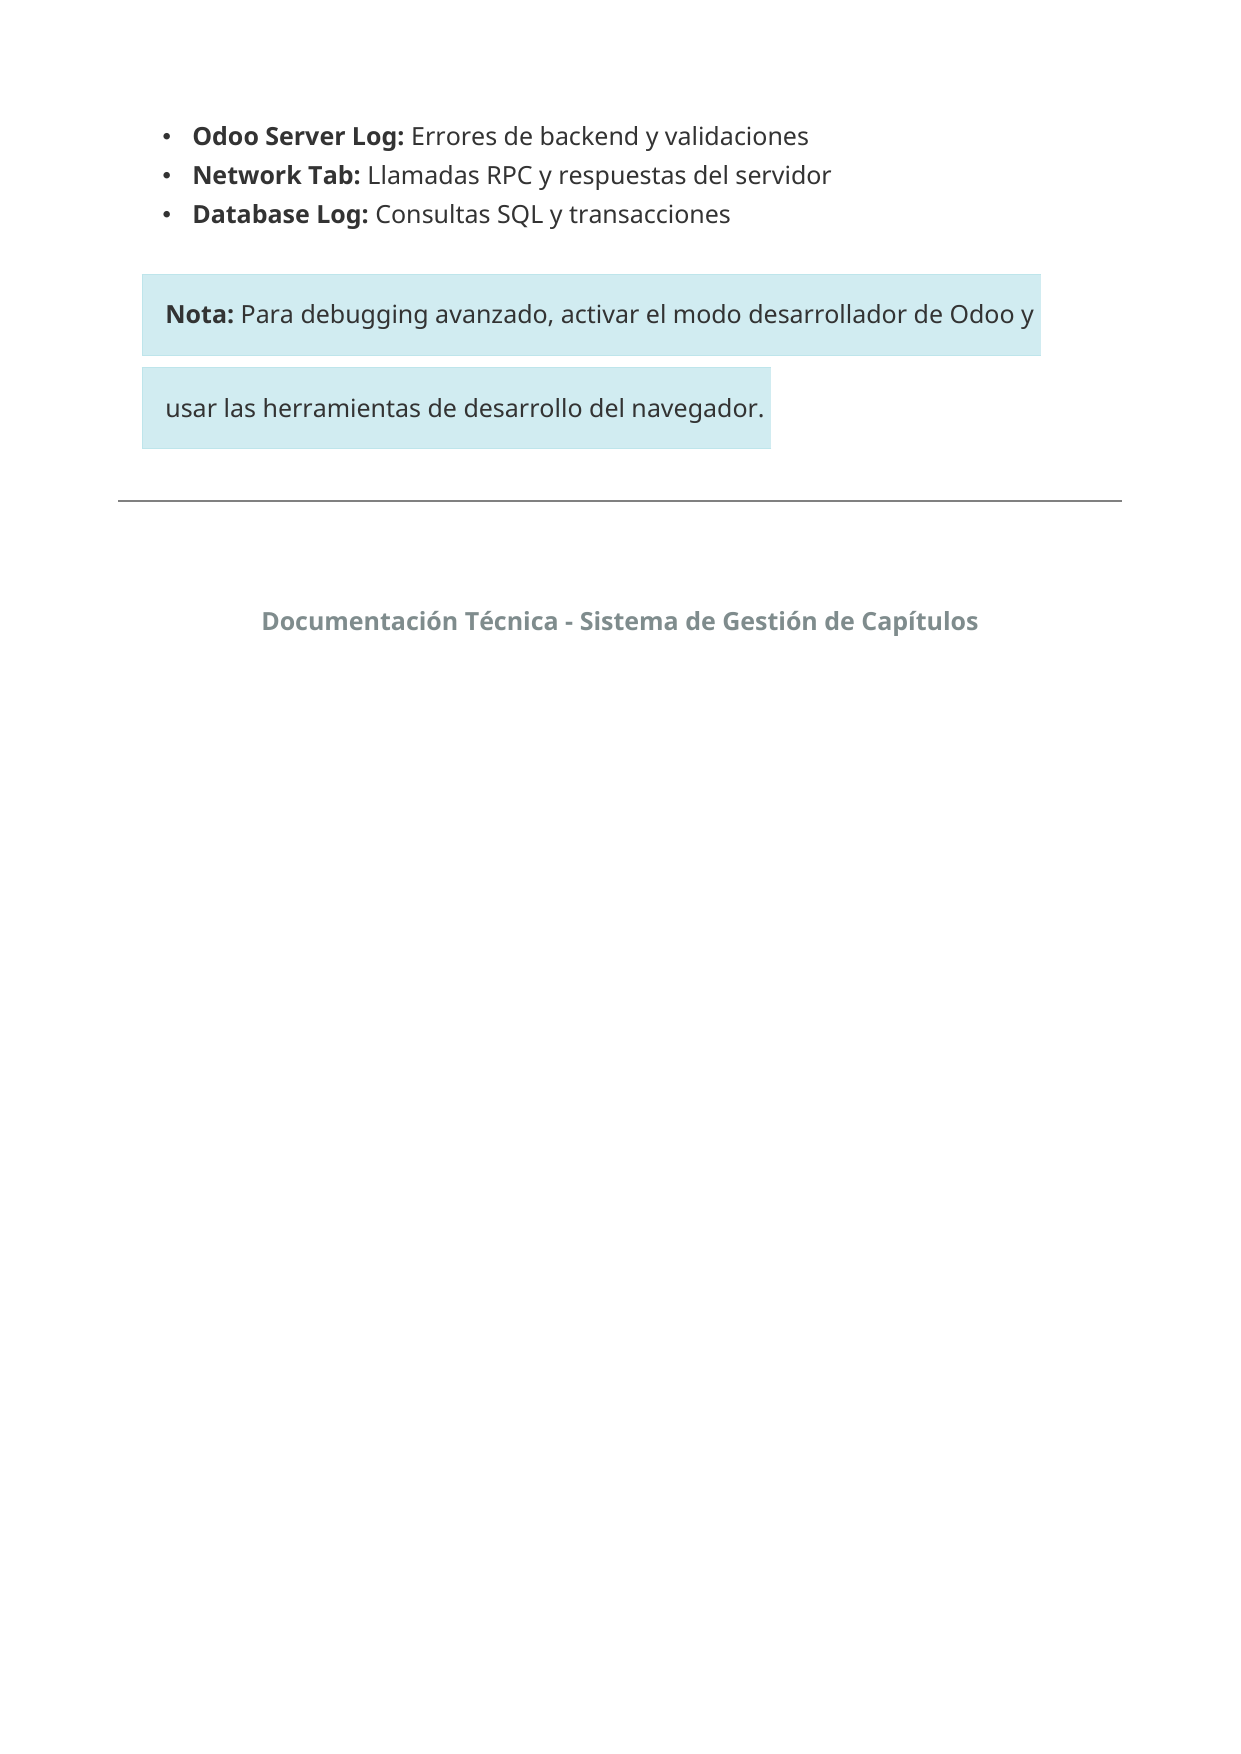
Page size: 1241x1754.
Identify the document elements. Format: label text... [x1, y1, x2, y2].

text Nota: Para debugging avanzado, activar el modo desarrollador de Odoo y usar las herramientas de desarrollo del navegador. [142, 274, 1099, 448]
text Documentación Técnica - Sistema de Gestión de Capítulos [118, 603, 1122, 637]
list Database Log: Consultas SQL y transacciones [162, 196, 1122, 231]
list Network Tab: Llamadas RPC y respuestas del servidor [162, 157, 1122, 191]
list Odoo Server Log: Errores de backend y validaciones [162, 118, 1122, 152]
